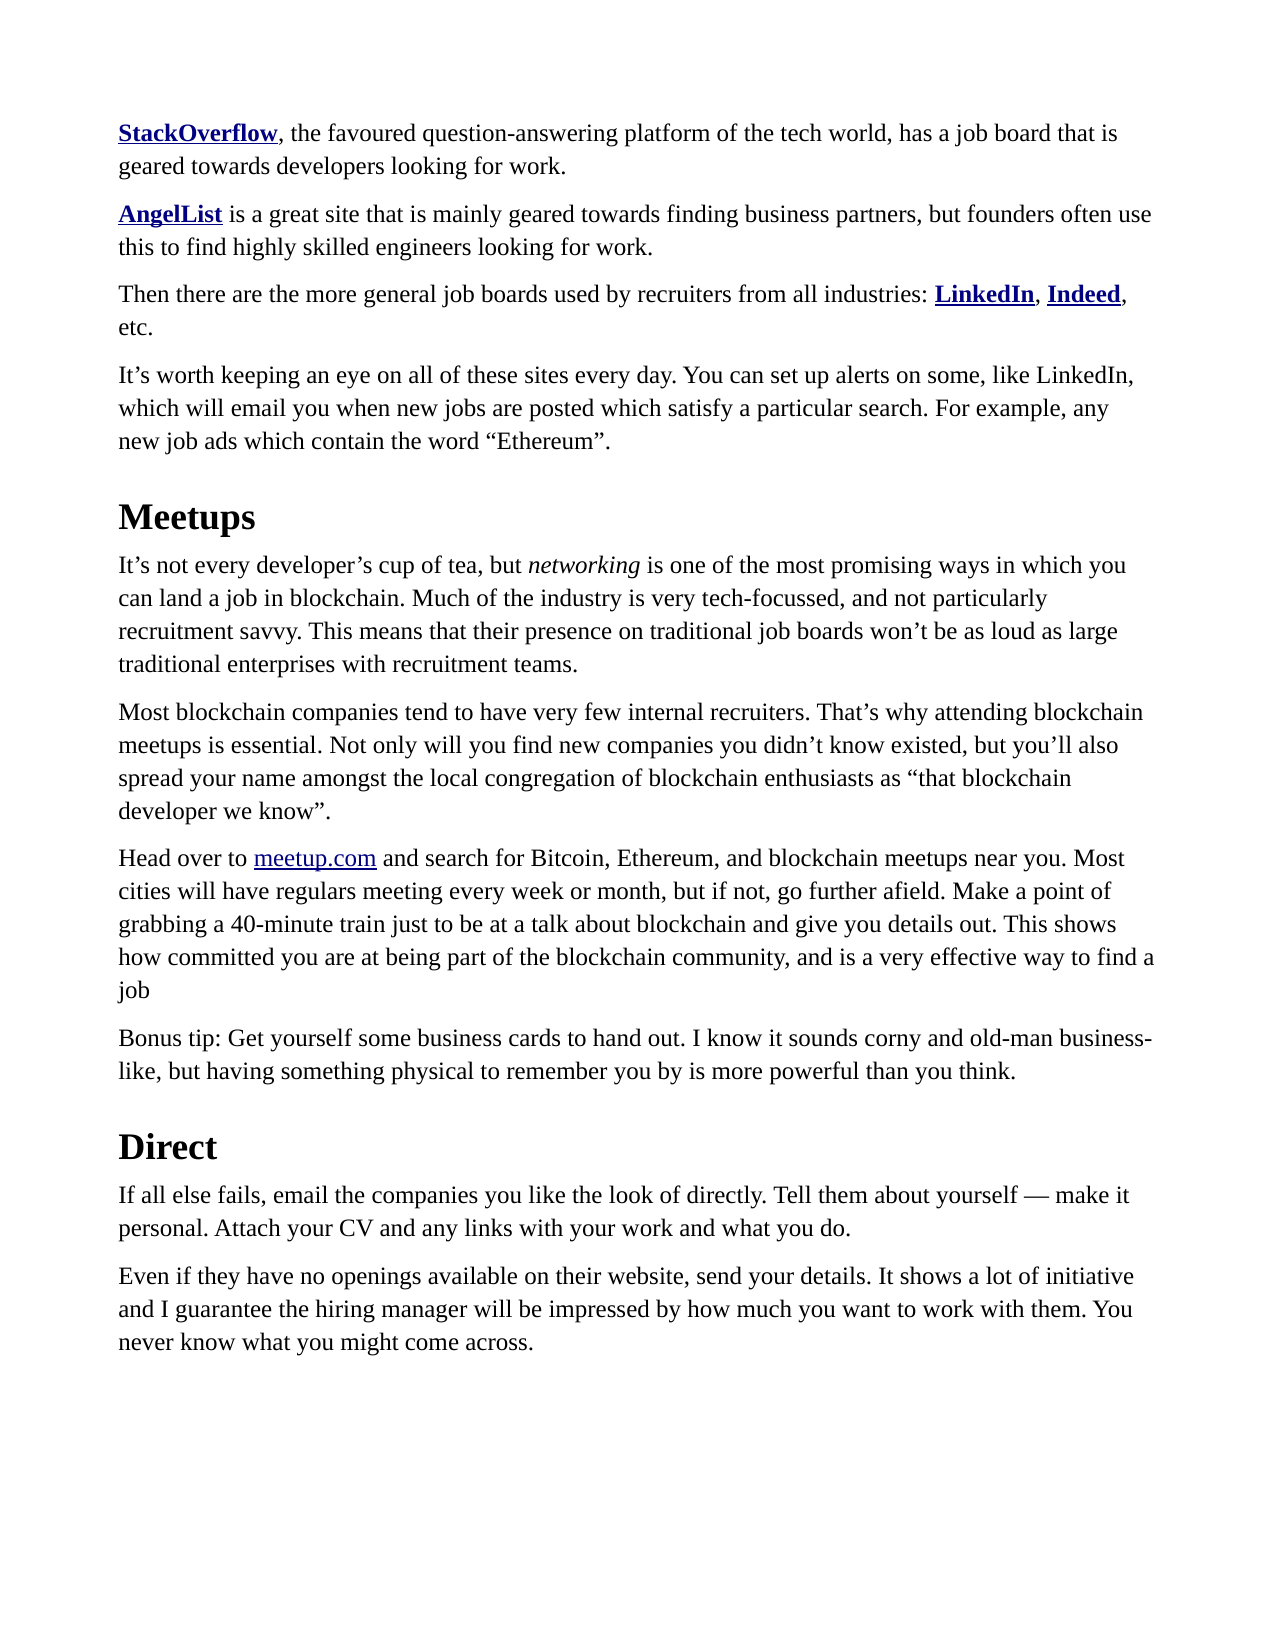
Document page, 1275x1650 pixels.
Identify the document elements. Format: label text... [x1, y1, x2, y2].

text If all else fails, email the companies you like the look of directly. Tell them about yourself — make it personal. Attach your CV and any links with your work and what you do. [118, 1180, 1157, 1242]
text Even if they have no openings available on their website, send your details. It shows a lot of initiative and I guarantee the hiring manager will be impressed by how much you want to work with them. You never know what you might come across. [118, 1261, 1157, 1356]
text Then there are the more general job boards used by recruiters from all industries: LinkedIn, Indeed, etc. [118, 279, 1157, 341]
text Most blockchain companies tend to have very few internal recruiters. That’s why attending blockchain meetups is essential. Not only will you find new companies you didn’t know existed, but you’ll also spread your name amongst the local congregation of blockchain enthusiasts as “that blockchain developer we know”. [118, 697, 1157, 824]
text Bonus tip: Get yourself some business cards to hand out. I know it sounds corny and old-man business-like, but having something physical to remember you by is more powerful than you think. [118, 1023, 1157, 1085]
subtitle Direct [118, 1124, 1157, 1168]
text It’s not every developer’s cup of tea, but networking is one of the most promising ways in which you can land a job in blockchain. Much of the industry is very tech-focussed, and not particularly recruitment savvy. This means that their presence on traditional job boards won’t be as loud as large traditional enterprises with recruitment teams. [118, 550, 1157, 678]
subtitle Meetups [118, 494, 1157, 538]
text StackOverflow, the favoured question-answering platform of the tech world, has a job board that is geared towards developers looking for work. [118, 118, 1157, 180]
text Head over to meetup.com and search for Bitcoin, Ethereum, and blockchain meetups near you. Most cities will have regulars meeting every week or month, but if not, go further afield. Make a point of grabbing a 40-minute train just to be at a talk about blockchain and give you details out. This shows how committed you are at being part of the blockchain community, and is a very effective way to find a job [118, 843, 1157, 1004]
text It’s worth keeping an eye on all of these sites every day. You can set up alerts on some, like LinkedIn, which will email you when new jobs are posted which satisfy a particular search. For example, any new job ads which contain the word “Ethereum”. [118, 360, 1157, 455]
text AngelList is a great site that is mainly geared towards finding business partners, but founders often use this to find highly skilled engineers looking for work. [118, 199, 1157, 261]
